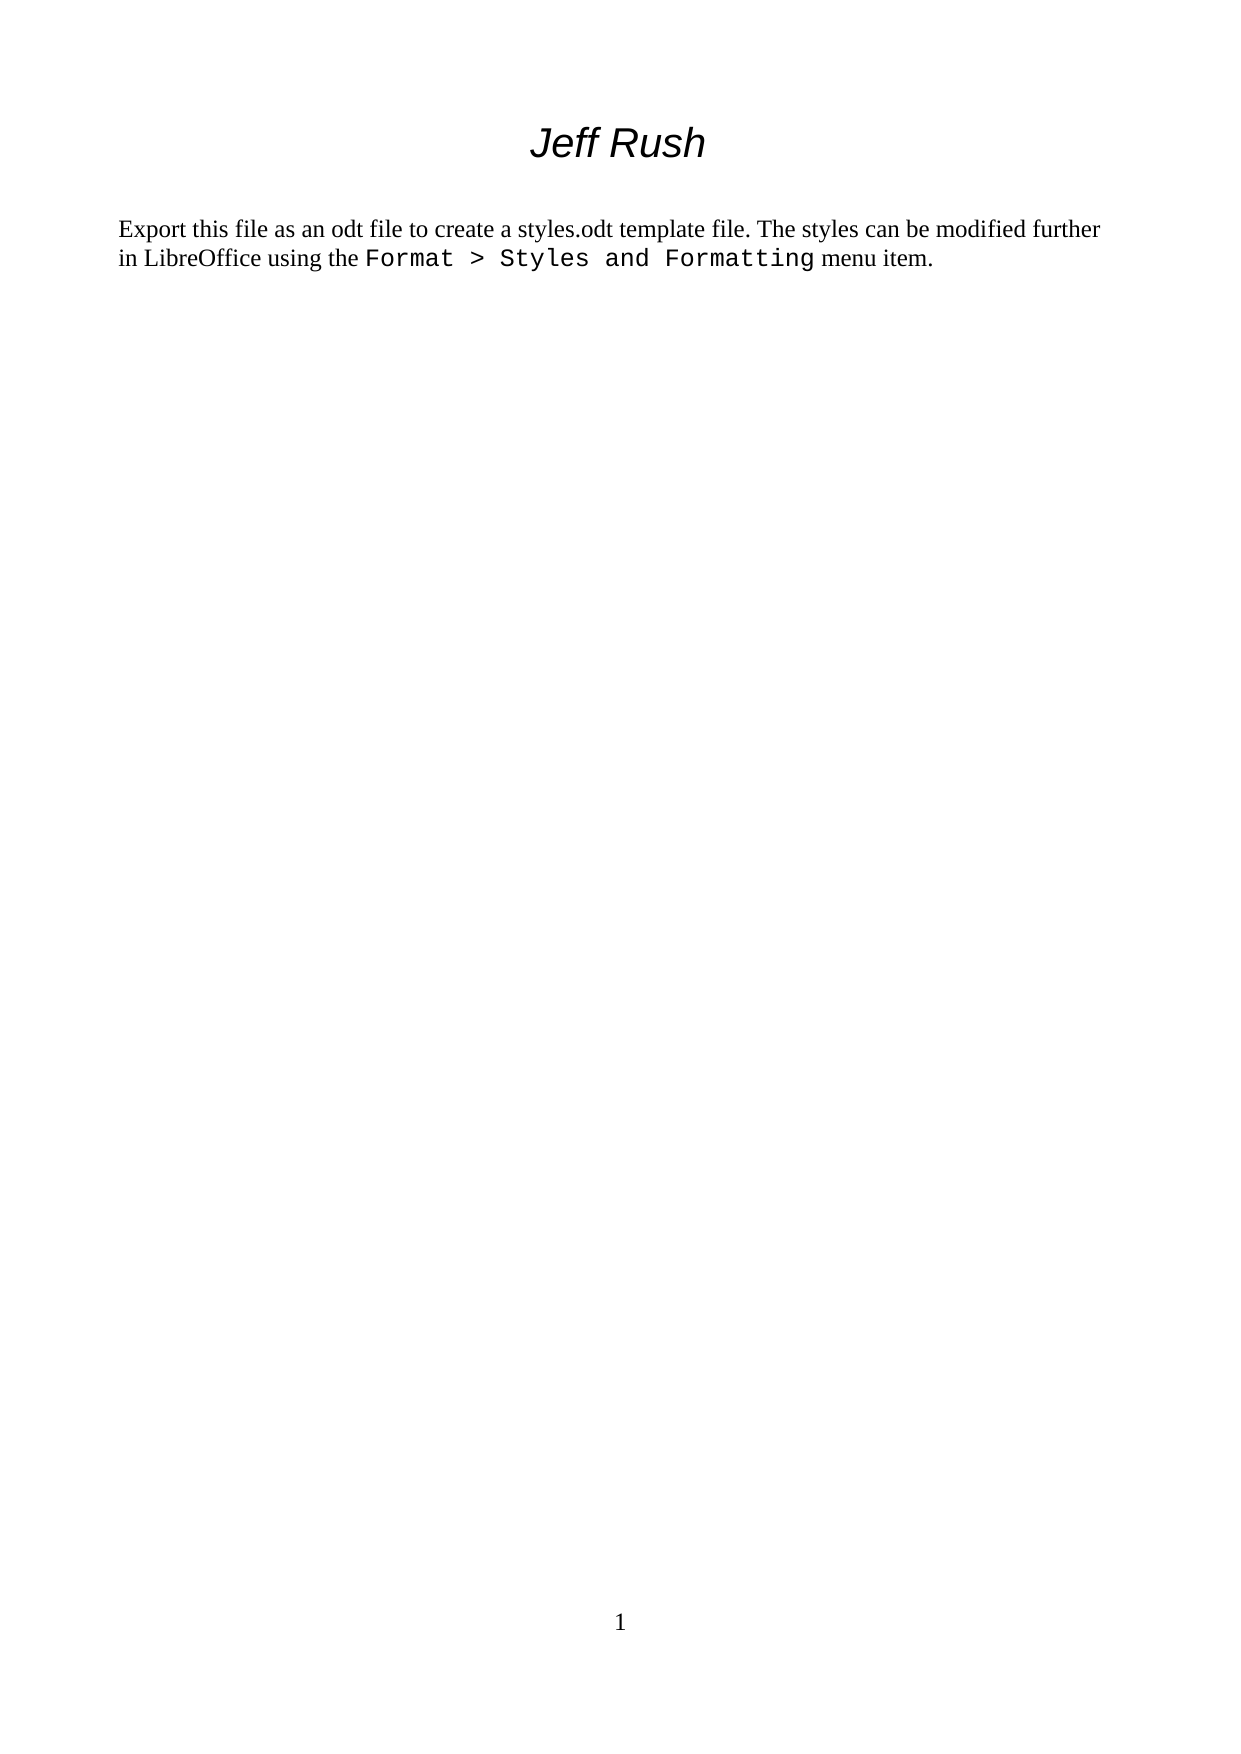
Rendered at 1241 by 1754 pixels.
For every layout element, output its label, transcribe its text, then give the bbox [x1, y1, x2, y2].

subtitle Jeff Rush [118, 118, 1122, 166]
text Export this file as an odt file to create a styles.odt template file. The styles can be modified further in LibreOffice using the Format > Styles and Formatting menu item. [118, 214, 1122, 273]
